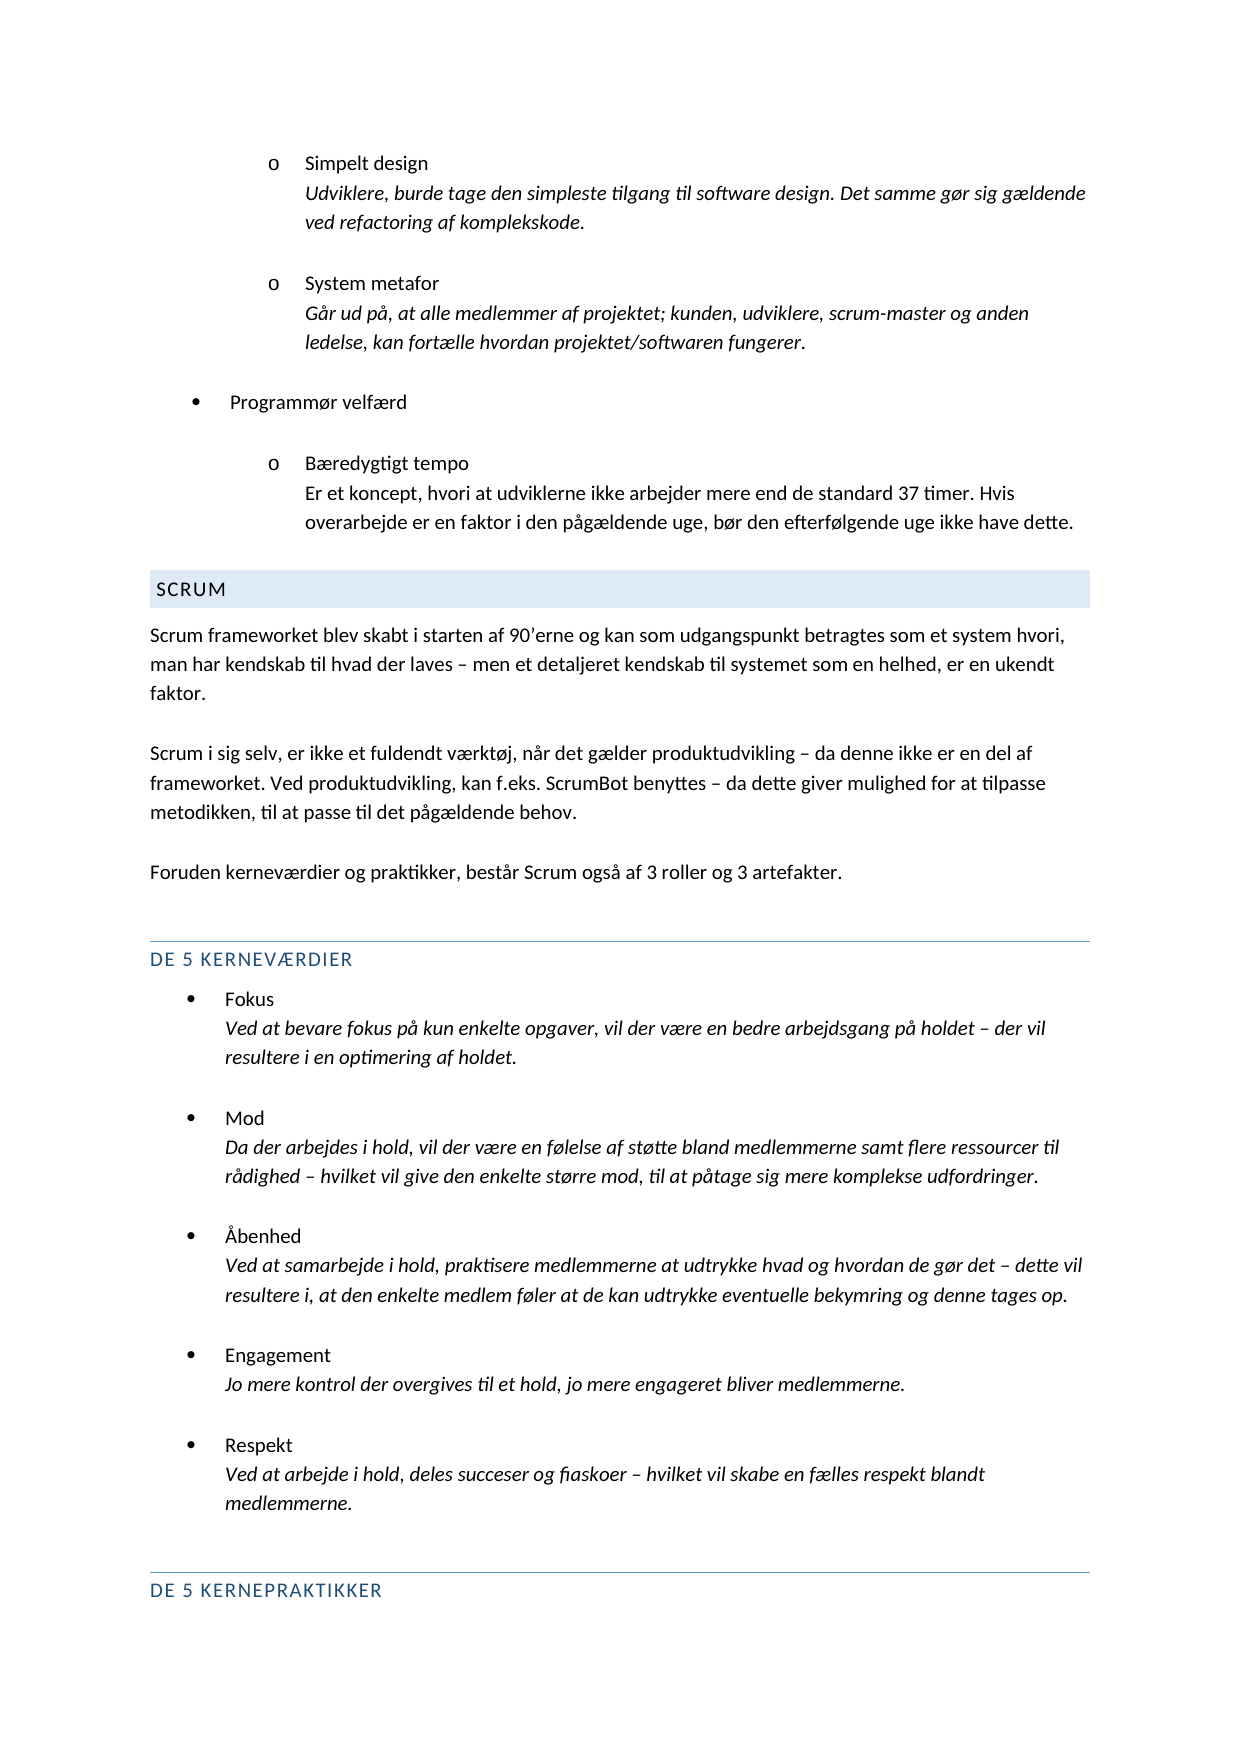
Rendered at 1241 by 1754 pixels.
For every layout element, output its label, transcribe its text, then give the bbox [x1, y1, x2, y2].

subtitle De 5 kerneværdier [150, 942, 1090, 972]
list Programmør velfærd [192, 389, 1090, 415]
text Scrum frameworket blev skabt i starten af 90’erne og kan som udgangspunkt betragtes som et system hvori, man har kendskab til hvad der laves – men et detaljeret kendskab til systemet som en helhed, er en ukendt faktor. [150, 622, 1090, 706]
list Bæredygtigt tempo Er et koncept, hvori at udviklerne ikke arbejder mere end de standard 37 timer. Hvis overarbejde er en faktor i den pågældende uge, bør den efterfølgende uge ikke have dette. [267, 450, 1090, 535]
subtitle De 5 kernepraktikker [150, 1573, 1090, 1602]
list Åbenhed Ved at samarbejde i hold, praktisere medlemmerne at udtrykke hvad og hvordan de gør det – dette vil resultere i, at den enkelte medlem føler at de kan udtrykke eventuelle bekymring og denne tages op. [187, 1223, 1090, 1307]
list Engagement Jo mere kontrol der overgives til et hold, jo mere engageret bliver medlemmerne. [187, 1342, 1090, 1397]
list Respekt Ved at arbejde i hold, deles succeser og fiaskoer – hvilket vil skabe en fælles respekt blandt medlemmerne. [187, 1432, 1090, 1516]
list Simpelt design Udviklere, burde tage den simpleste tilgang til software design. Det samme gør sig gældende ved refactoring af komplekskode. [267, 150, 1090, 235]
text Foruden kerneværdier og praktikker, består Scrum også af 3 roller og 3 artefakter. [150, 859, 1090, 885]
list Fokus Ved at bevare fokus på kun enkelte opgaver, vil der være en bedre arbejdsgang på holdet – der vil resultere i en optimering af holdet. [187, 986, 1090, 1070]
list Mod Da der arbejdes i hold, vil der være en følelse af støtte bland medlemmerne samt flere ressourcer til rådighed – hvilket vil give den enkelte større mod, til at påtage sig mere komplekse udfordringer. [187, 1105, 1090, 1188]
subtitle Scrum [156, 576, 1084, 601]
text Scrum i sig selv, er ikke et fuldendt værktøj, når det gælder produktudvikling – da denne ikke er en del af frameworket. Ved produktudvikling, kan f.eks. ScrumBot benyttes – da dette giver mulighed for at tilpasse metodikken, til at passe til det pågældende behov. [150, 741, 1090, 824]
list System metafor Går ud på, at alle medlemmer af projektet; kunden, udviklere, scrum-master og anden ledelse, kan fortælle hvordan projektet/softwaren fungerer. [267, 270, 1090, 354]
